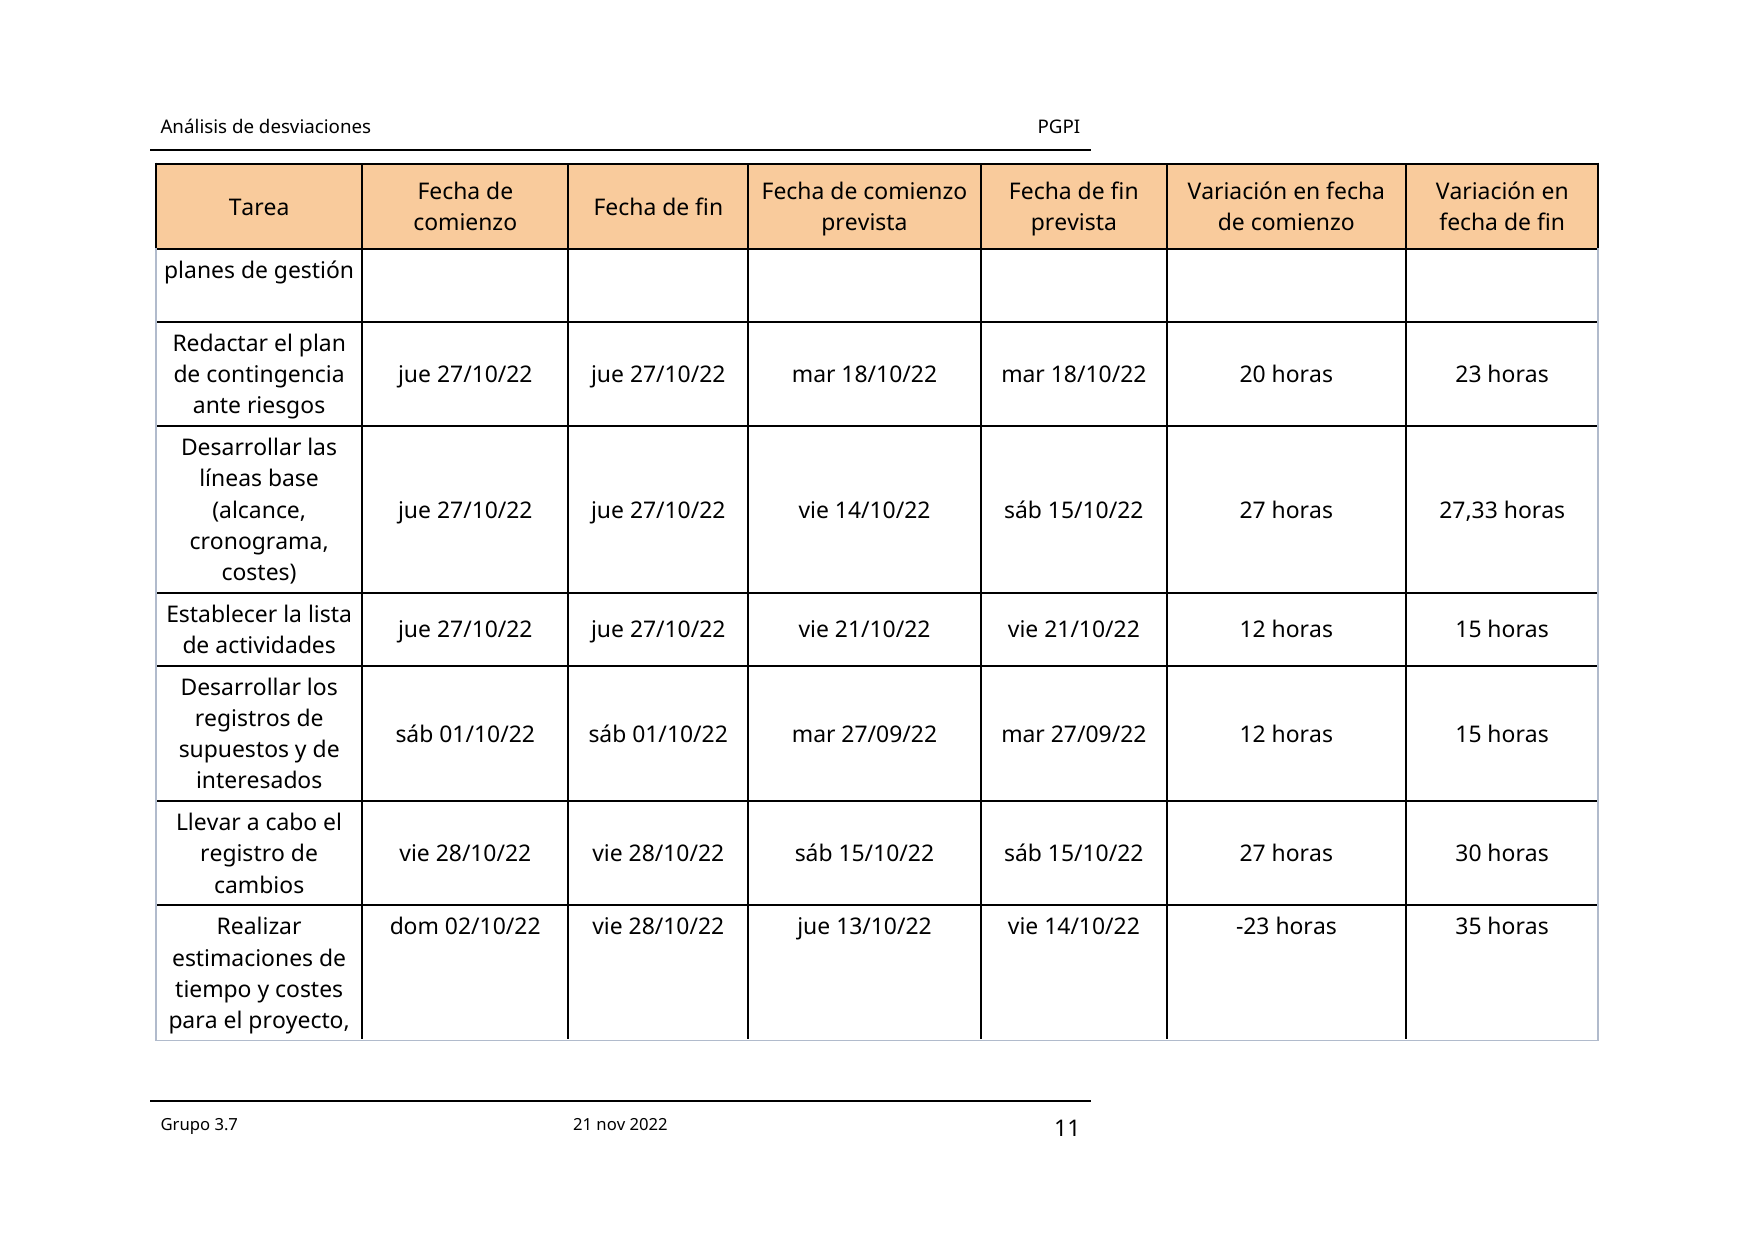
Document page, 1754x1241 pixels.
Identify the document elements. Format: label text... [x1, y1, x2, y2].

table_header Variación en fecha de comienzo [1168, 165, 1405, 248]
table_cell jue 27/10/22 [363, 427, 567, 592]
table_cell vie 28/10/22 [569, 906, 747, 1039]
table_cell Establecer la lista de actividades [157, 594, 361, 664]
table_cell Redactar el plan de contingencia ante riesgos [157, 323, 361, 425]
table_cell -23 horas [1168, 906, 1405, 1039]
table_cell 15 horas [1407, 594, 1597, 664]
table_header Fecha de comienzo prevista [749, 165, 980, 248]
table_cell Desarrollar los registros de supuestos y de interesados [157, 667, 361, 800]
table_cell [1407, 250, 1597, 321]
table_cell 12 horas [1168, 594, 1405, 664]
table_cell vie 14/10/22 [982, 906, 1166, 1039]
table_cell 30 horas [1407, 802, 1597, 904]
table_cell sáb 15/10/22 [982, 427, 1166, 592]
table_cell planes de gestión [157, 250, 361, 321]
table_cell [363, 250, 567, 321]
table_cell jue 27/10/22 [569, 323, 747, 425]
table_cell 27,33 horas [1407, 427, 1597, 592]
table_cell vie 21/10/22 [982, 594, 1166, 664]
table_cell vie 28/10/22 [569, 802, 747, 904]
table_cell sáb 01/10/22 [363, 667, 567, 800]
table_header Fecha de fin prevista [982, 165, 1166, 248]
table_header Tarea [157, 165, 361, 248]
table_header Fecha de comienzo [363, 165, 567, 248]
table_cell 35 horas [1407, 906, 1597, 1039]
table_cell 23 horas [1407, 323, 1597, 425]
table_cell jue 27/10/22 [363, 594, 567, 664]
table_cell Realizar estimaciones de tiempo y costes para el proyecto, [157, 906, 361, 1039]
table_cell jue 27/10/22 [363, 323, 567, 425]
table_cell Llevar a cabo el registro de cambios [157, 802, 361, 904]
table_cell 27 horas [1168, 427, 1405, 592]
table_cell 20 horas [1168, 323, 1405, 425]
table_cell 27 horas [1168, 802, 1405, 904]
table_header Variación en fecha de fin [1407, 165, 1597, 248]
table_cell mar 18/10/22 [749, 323, 980, 425]
table_cell jue 27/10/22 [569, 594, 747, 664]
table_header Fecha de fin [569, 165, 747, 248]
table_cell sáb 01/10/22 [569, 667, 747, 800]
table_cell dom 02/10/22 [363, 906, 567, 1039]
table_cell [1168, 250, 1405, 321]
table_cell mar 18/10/22 [982, 323, 1166, 425]
table_cell sáb 15/10/22 [749, 802, 980, 904]
table_cell mar 27/09/22 [982, 667, 1166, 800]
table_cell vie 28/10/22 [363, 802, 567, 904]
table_cell vie 21/10/22 [749, 594, 980, 664]
table_cell jue 27/10/22 [569, 427, 747, 592]
table_cell [569, 250, 747, 321]
table_cell [982, 250, 1166, 321]
table_cell vie 14/10/22 [749, 427, 980, 592]
table_cell 15 horas [1407, 667, 1597, 800]
table_cell Desarrollar las líneas base (alcance, cronograma, costes) [157, 427, 361, 592]
table_cell 12 horas [1168, 667, 1405, 800]
table_cell sáb 15/10/22 [982, 802, 1166, 904]
table_cell [749, 250, 980, 321]
table_cell mar 27/09/22 [749, 667, 980, 800]
table_cell jue 13/10/22 [749, 906, 980, 1039]
